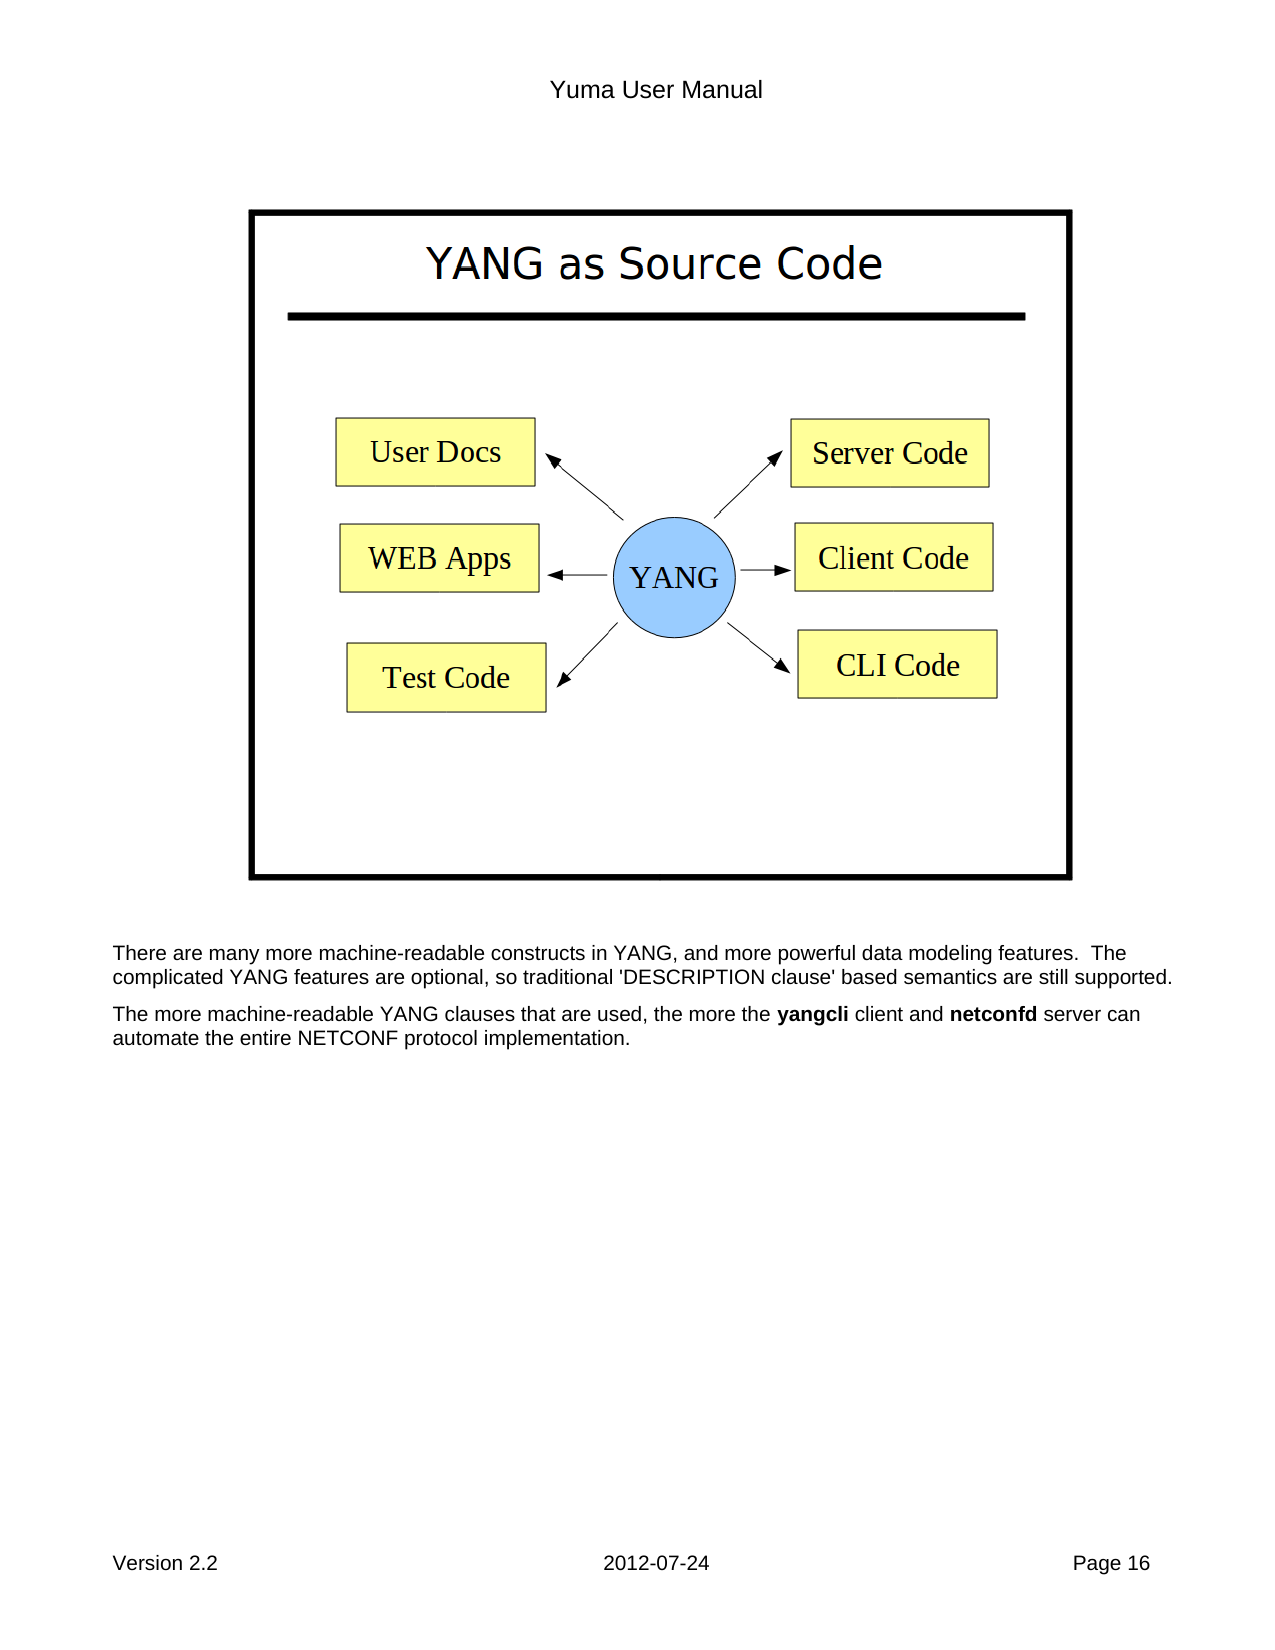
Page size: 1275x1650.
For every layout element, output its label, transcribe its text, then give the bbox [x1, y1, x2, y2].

picture [186, 170, 1126, 905]
text There are many more machine-readable constructs in YANG, and more powerful data modeling features. The complicated YANG features are optional, so traditional 'DESCRIPTION clause' based semantics are still supported. [112, 941, 1200, 989]
text The more machine-readable YANG clauses that are used, the more the yangcli client and netconfd server can automate the entire NETCONF protocol implementation. [112, 1001, 1200, 1049]
